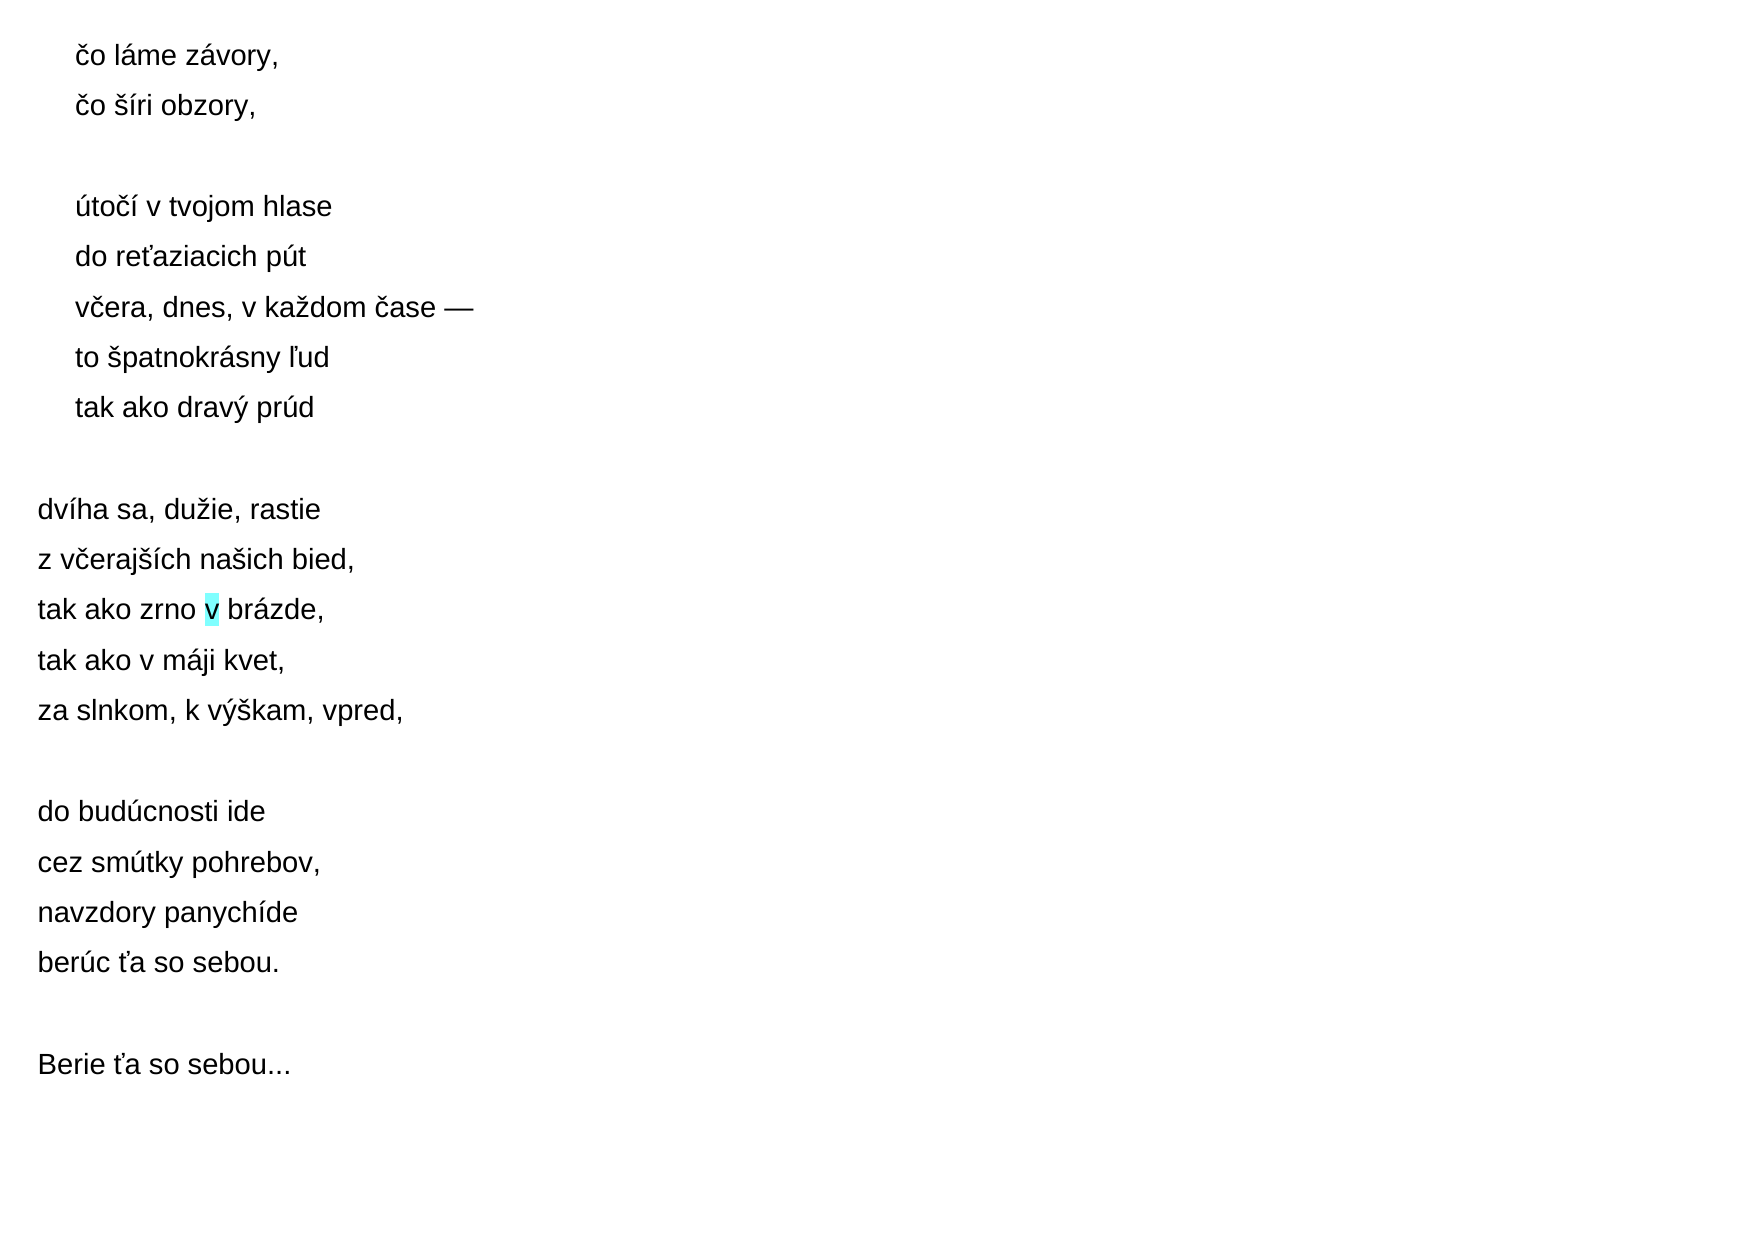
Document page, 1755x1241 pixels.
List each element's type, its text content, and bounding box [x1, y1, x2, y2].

text tak ako v máji kvet, [37, 643, 1148, 676]
text z včerajších našich bied, [37, 542, 1148, 576]
text do budúcnosti ide [37, 794, 1148, 828]
text za slnkom, k výškam, vpred, [37, 693, 1148, 727]
text to špatnokrásny ľud [37, 340, 1148, 374]
text tak ako zrno v brázde, [37, 592, 1148, 626]
text včera, dnes, v každom čase — [37, 290, 1148, 323]
text do reťaziacich pút [37, 239, 1148, 273]
text čo šíri obzory, [37, 88, 1148, 121]
text navzdory panychíde [37, 895, 1148, 928]
text berúc ťa so sebou. [37, 945, 1148, 979]
text čo láme závory, [37, 37, 1148, 71]
text dvíha sa, dužie, rastie [37, 492, 1148, 525]
text tak ako dravý prúd [37, 390, 1148, 424]
text Berie ťa so sebou... [37, 1047, 1148, 1080]
text útočí v tvojom hlase [37, 189, 1148, 223]
text cez smútky pohrebov, [37, 845, 1148, 878]
